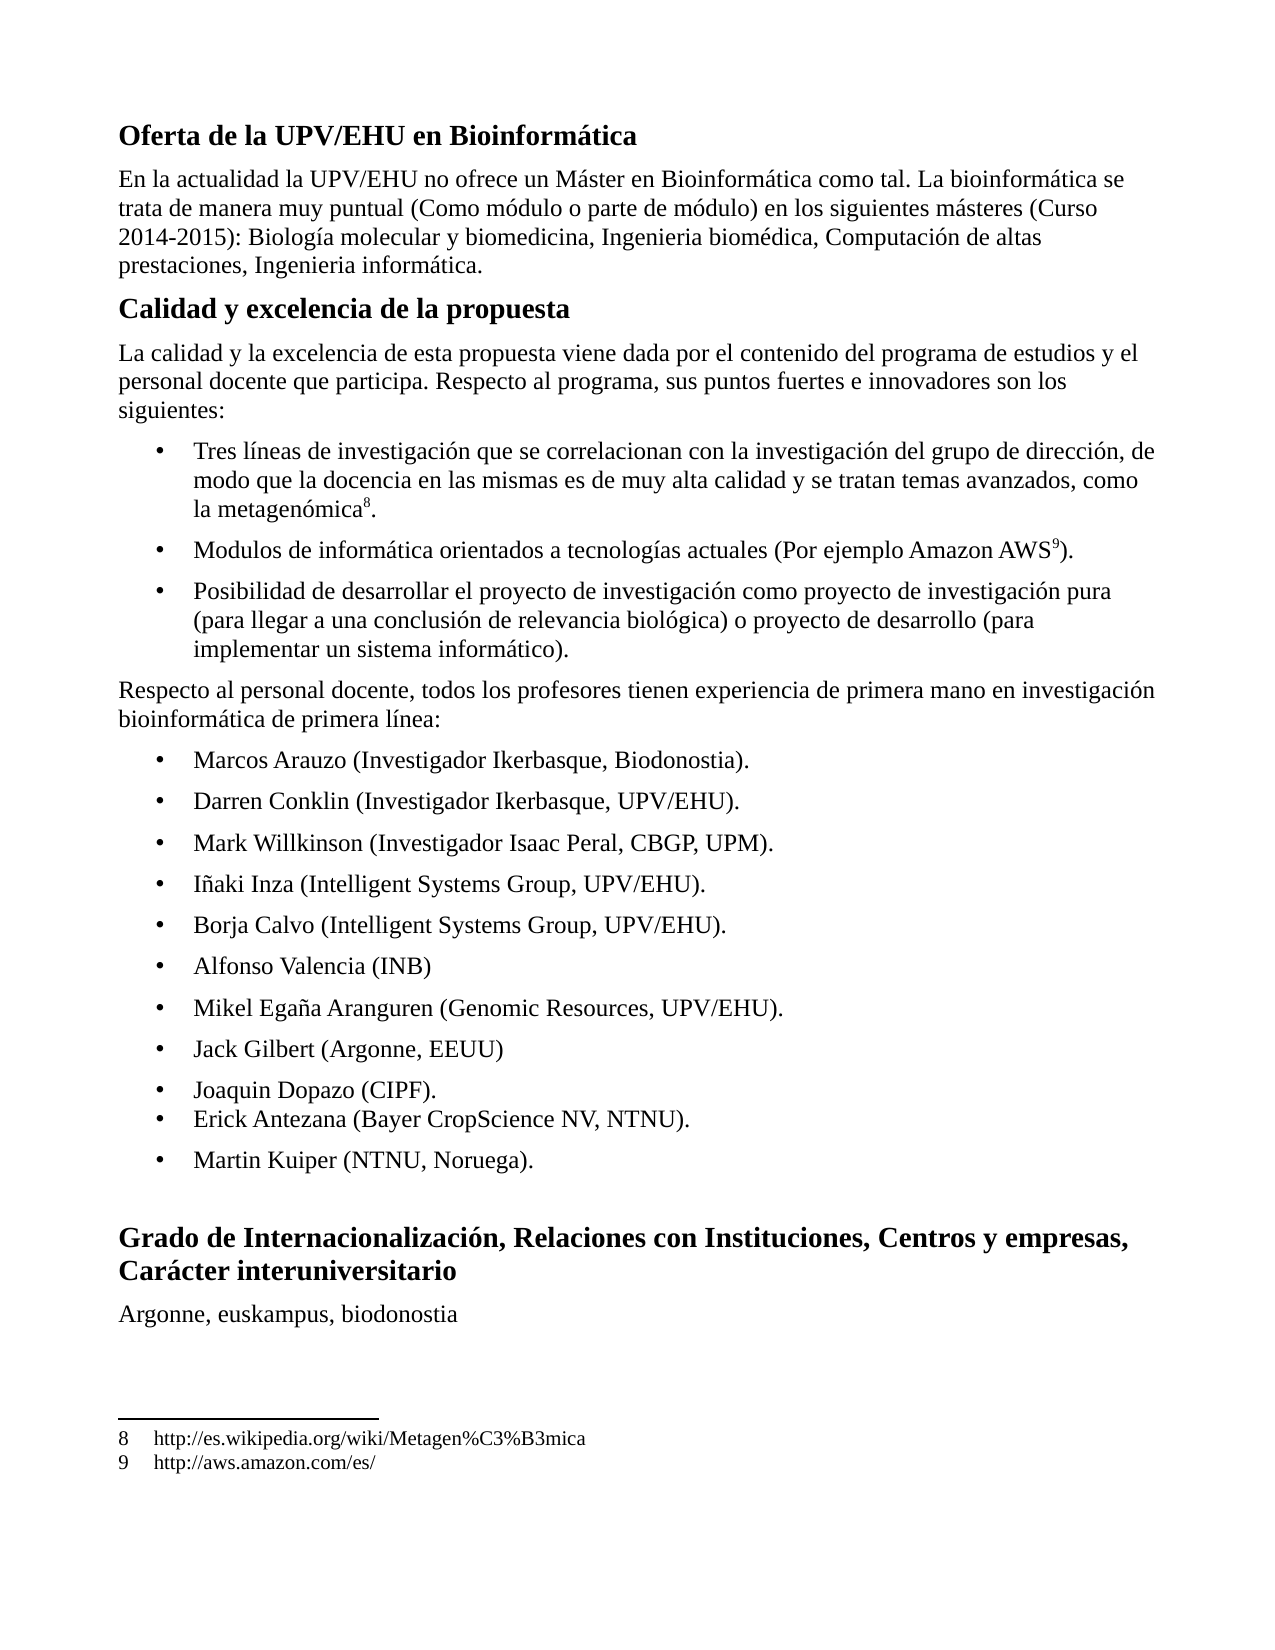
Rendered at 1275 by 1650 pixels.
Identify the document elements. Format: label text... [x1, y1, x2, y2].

text Argonne, euskampus, biodonostia [118, 1299, 1157, 1328]
list Martin Kuiper (NTNU, Noruega). [156, 1145, 1157, 1174]
list Modulos de informática orientados a tecnologías actuales (Por ejemplo Amazon AWS). [156, 535, 1157, 564]
list Posibilidad de desarrollar el proyecto de investigación como proyecto de investigación pura (para llegar a una conclusión de relevancia biológica) o proyecto de desarrollo (para implementar un sistema informático). [156, 576, 1157, 663]
text Oferta de la UPV/EHU en Bioinformática [118, 118, 1157, 152]
text Respecto al personal docente, todos los profesores tienen experiencia de primera mano en investigación bioinformática de primera línea: [118, 675, 1157, 733]
list Iñaki Inza (Intelligent Systems Group, UPV/EHU). [156, 869, 1157, 898]
text Grado de Internacionalización, Relaciones con Instituciones, Centros y empresas, Carácter interuniversitario [118, 1220, 1157, 1287]
list http://es.wikipedia.org/wiki/Metagen%C3%B3mica [118, 1426, 1157, 1449]
list Mark Willkinson (Investigador Isaac Peral, CBGP, UPM). [156, 828, 1157, 856]
text En la actualidad la UPV/EHU no ofrece un Máster en Bioinformática como tal. La bioinformática se trata de manera muy puntual (Como módulo o parte de módulo) en los siguientes másteres (Curso 2014-2015): Biología molecular y biomedicina, Ingenieria biomédica, Computación de altas prestaciones, Ingenieria informática. [118, 164, 1157, 279]
list Tres líneas de investigación que se correlacionan con la investigación del grupo de dirección, de modo que la docencia en las mismas es de muy alta calidad y se tratan temas avanzados, como la metagenómica. [156, 436, 1157, 523]
list Erick Antezana (Bayer CropScience NV, NTNU). [156, 1104, 1157, 1133]
list Jack Gilbert (Argonne, EEUU) [156, 1034, 1157, 1063]
list Alfonso Valencia (INB) [156, 951, 1157, 980]
list http://aws.amazon.com/es/ [118, 1449, 1157, 1474]
list Darren Conklin (Investigador Ikerbasque, UPV/EHU). [156, 786, 1157, 815]
list Borja Calvo (Intelligent Systems Group, UPV/EHU). [156, 910, 1157, 939]
text La calidad y la excelencia de esta propuesta viene dada por el contenido del programa de estudios y el personal docente que participa. Respecto al programa, sus puntos fuertes e innovadores son los siguientes: [118, 338, 1157, 424]
list Mikel Egaña Aranguren (Genomic Resources, UPV/EHU). [156, 993, 1157, 1021]
list Joaquin Dopazo (CIPF). [156, 1075, 1157, 1104]
list Marcos Arauzo (Investigador Ikerbasque, Biodonostia). [156, 745, 1157, 774]
text Calidad y excelencia de la propuesta [118, 292, 1157, 325]
